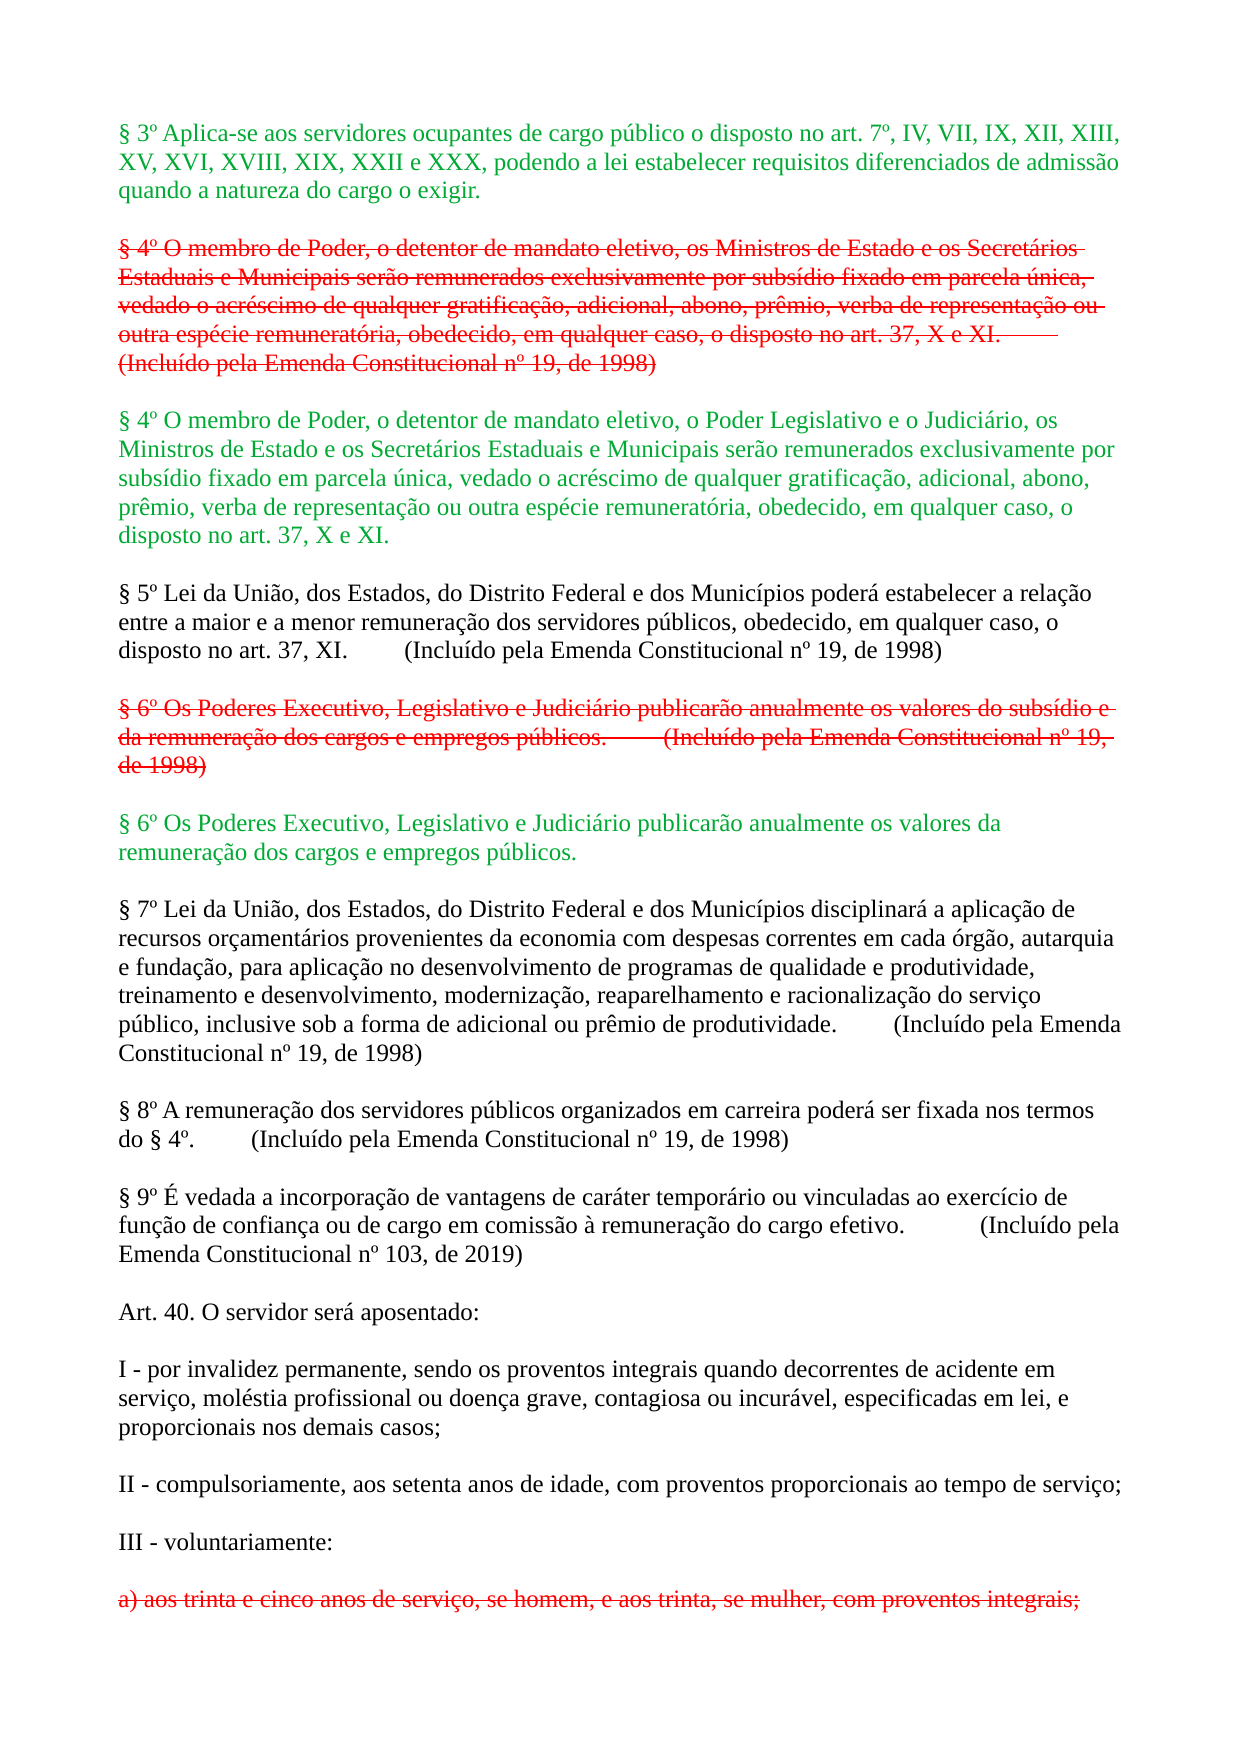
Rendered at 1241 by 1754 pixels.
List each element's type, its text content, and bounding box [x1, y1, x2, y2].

text a) aos trinta e cinco anos de serviço, se homem, e aos trinta, se mulher, com proventos integrais; [118, 1584, 1122, 1613]
text § 9º É vedada a incorporação de vantagens de caráter temporário ou vinculadas ao exercício de função de confiança ou de cargo em comissão à remuneração do cargo efetivo. (Incluído pela Emenda Constitucional nº 103, de 2019) [118, 1182, 1122, 1268]
text § 6º Os Poderes Executivo, Legislativo e Judiciário publicarão anualmente os valores do subsídio e da remuneração dos cargos e empregos públicos. (Incluído pela Emenda Constitucional nº 19, de 1998) [118, 693, 1122, 779]
text I - por invalidez permanente, sendo os proventos integrais quando decorrentes de acidente em serviço, moléstia profissional ou doença grave, contagiosa ou incurável, especificadas em lei, e proporcionais nos demais casos; [118, 1354, 1122, 1441]
text § 4º O membro de Poder, o detentor de mandato eletivo, os Ministros de Estado e os Secretários Estaduais e Municipais serão remunerados exclusivamente por subsídio fixado em parcela única, vedado o acréscimo de qualquer gratificação, adicional, abono, prêmio, verba de representação ou outra espécie remuneratória, obedecido, em qualquer caso, o disposto no art. 37, X e XI. (Incluído pela Emenda Constitucional nº 19, de 1998) [118, 233, 1122, 377]
text Art. 40. O servidor será aposentado: [118, 1297, 1122, 1326]
text II - compulsoriamente, aos setenta anos de idade, com proventos proporcionais ao tempo de serviço; [118, 1469, 1122, 1498]
text § 6º Os Poderes Executivo, Legislativo e Judiciário publicarão anualmente os valores da remuneração dos cargos e empregos públicos. [118, 808, 1122, 866]
text III - voluntariamente: [118, 1527, 1122, 1556]
text § 3º Aplica-se aos servidores ocupantes de cargo público o disposto no art. 7º, IV, VII, IX, XII, XIII, XV, XVI, XVIII, XIX, XXII e XXX, podendo a lei estabelecer requisitos diferenciados de admissão quando a natureza do cargo o exigir. [118, 118, 1122, 204]
text § 7º Lei da União, dos Estados, do Distrito Federal e dos Municípios disciplinará a aplicação de recursos orçamentários provenientes da economia com despesas correntes em cada órgão, autarquia e fundação, para aplicação no desenvolvimento de programas de qualidade e produtividade, treinamento e desenvolvimento, modernização, reaparelhamento e racionalização do serviço público, inclusive sob a forma de adicional ou prêmio de produtividade. (Incluído pela Emenda Constitucional nº 19, de 1998) [118, 894, 1122, 1067]
text § 5º Lei da União, dos Estados, do Distrito Federal e dos Municípios poderá estabelecer a relação entre a maior e a menor remuneração dos servidores públicos, obedecido, em qualquer caso, o disposto no art. 37, XI. (Incluído pela Emenda Constitucional nº 19, de 1998) [118, 578, 1122, 664]
text § 8º A remuneração dos servidores públicos organizados em carreira poderá ser fixada nos termos do § 4º. (Incluído pela Emenda Constitucional nº 19, de 1998) [118, 1096, 1122, 1153]
text § 4º O membro de Poder, o detentor de mandato eletivo, o Poder Legislativo e o Judiciário, os Ministros de Estado e os Secretários Estaduais e Municipais serão remunerados exclusivamente por subsídio fixado em parcela única, vedado o acréscimo de qualquer gratificação, adicional, abono, prêmio, verba de representação ou outra espécie remuneratória, obedecido, em qualquer caso, o disposto no art. 37, X e XI. [118, 406, 1122, 549]
